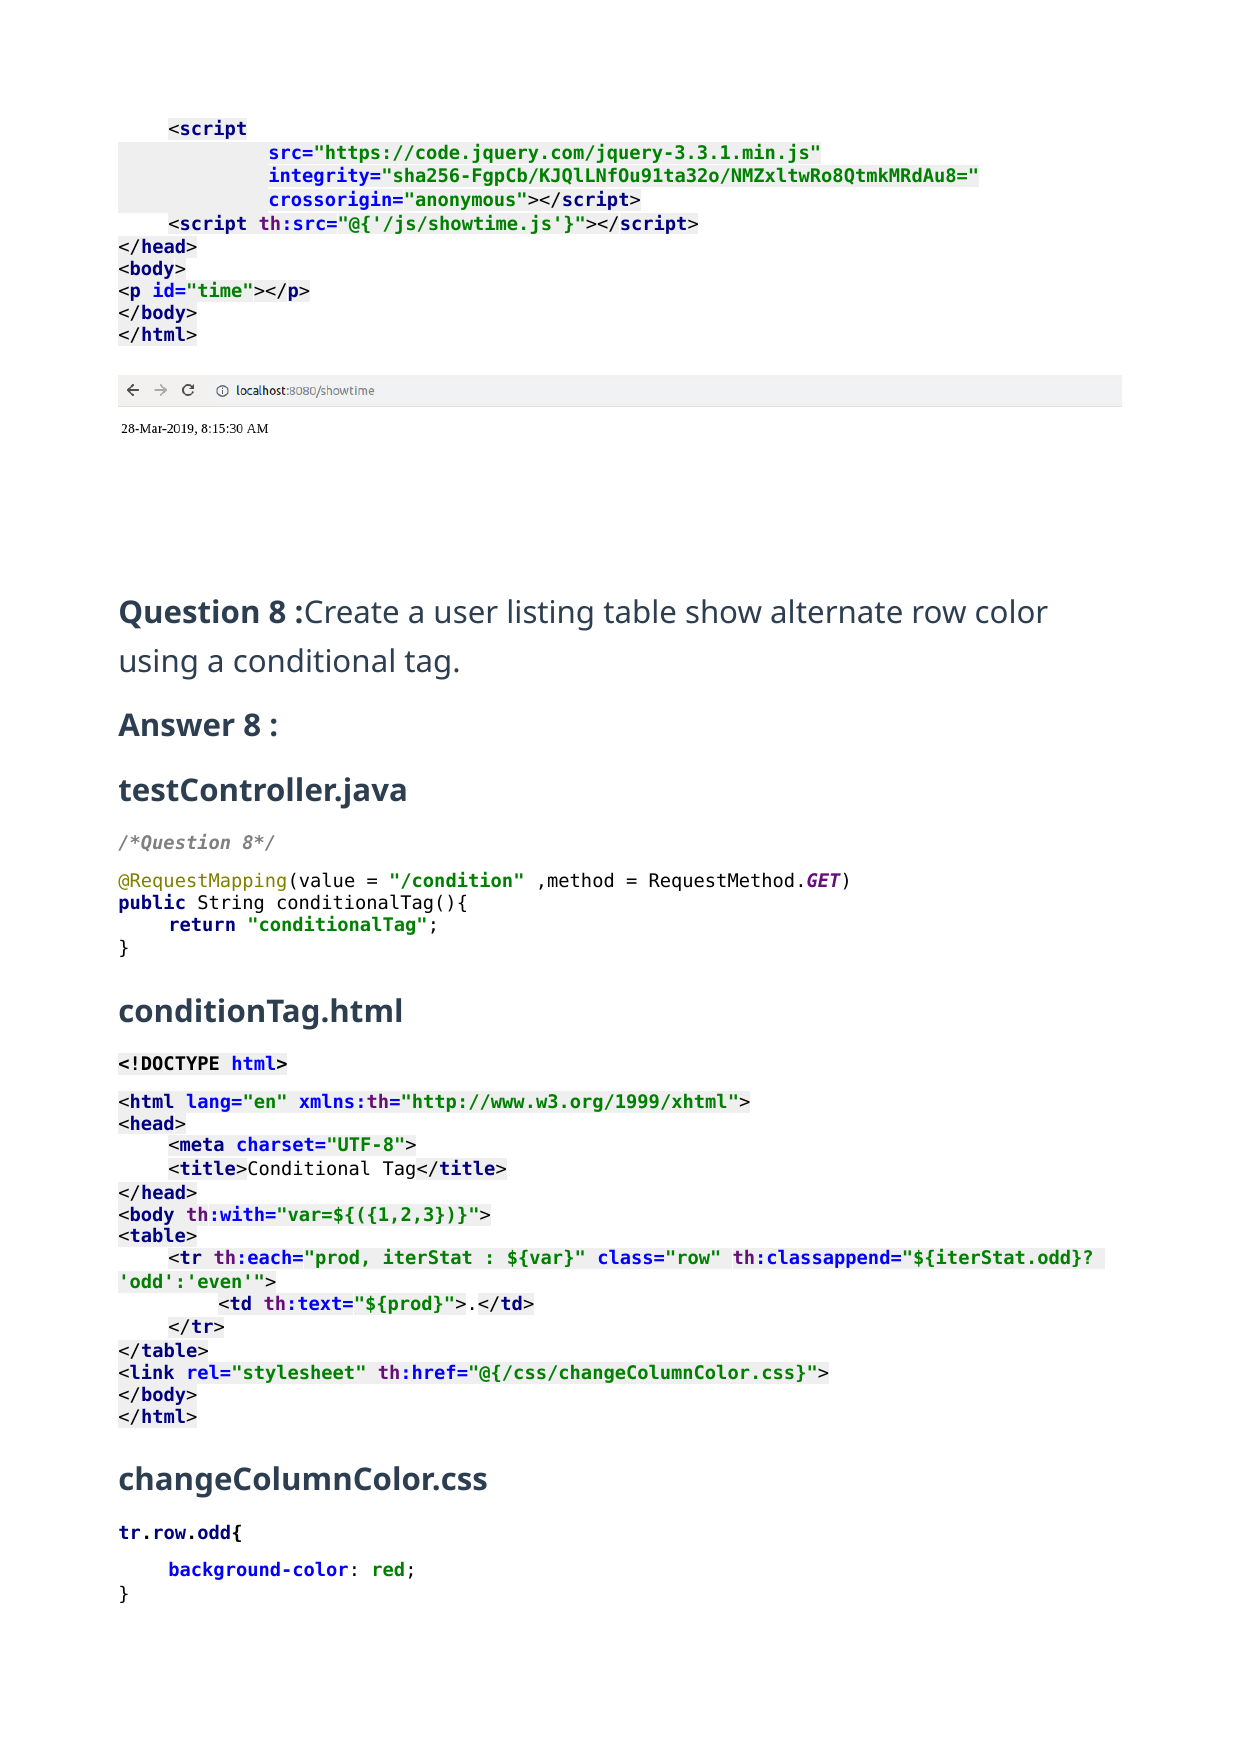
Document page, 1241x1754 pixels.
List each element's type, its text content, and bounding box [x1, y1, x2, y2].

text changeColumnColor.css [118, 1457, 1122, 1500]
text <script [118, 118, 1122, 142]
text </body> [118, 302, 1122, 324]
text return "conditionalTag"; [118, 914, 1122, 937]
text </body> [118, 1384, 1122, 1406]
text } [118, 1583, 1122, 1605]
text <td th:text="${prod}">.</td> [118, 1293, 1122, 1317]
text <!DOCTYPE html> [118, 1053, 1122, 1075]
text conditionTag.html [118, 989, 1122, 1031]
text <body th:with="var=${({1,2,3})}"> [118, 1204, 1122, 1226]
text </table> [118, 1340, 1122, 1362]
text @RequestMapping(value = "/condition" ,method = RequestMethod.GET) [118, 870, 1122, 892]
text Question 8 :Create a user listing table show alternate row color using a conditional tag. [118, 590, 1122, 681]
text <tr th:each="prod, iterStat : ${var}" class="row" th:classappend="${iterStat.odd}? 'odd':'even'"> [118, 1247, 1122, 1293]
text </head> [118, 236, 1122, 258]
text </html> [118, 324, 1122, 346]
text integrity="sha256-FgpCb/KJQlLNfOu91ta32o/NMZxltwRo8QtmkMRdAu8=" [118, 165, 1122, 189]
text testController.java [118, 768, 1122, 810]
text crossorigin="anonymous"></script> [118, 189, 1122, 213]
text <meta charset="UTF-8"> [118, 1134, 1122, 1158]
text <p id="time"></p> [118, 280, 1122, 302]
text <script th:src="@{'/js/showtime.js'}"></script> [118, 213, 1122, 236]
text } [118, 937, 1122, 959]
text <head> [118, 1113, 1122, 1134]
text background-color: red; [118, 1559, 1122, 1583]
text public String conditionalTag(){ [118, 892, 1122, 914]
text <link rel="stylesheet" th:href="@{/css/changeColumnColor.css}"> [118, 1362, 1122, 1384]
text Answer 8 : [118, 703, 1122, 746]
text <body> [118, 258, 1122, 280]
text tr.row.odd{ [118, 1522, 1122, 1544]
text src="https://code.jquery.com/jquery-3.3.1.min.js" [118, 142, 1122, 165]
text </tr> [118, 1317, 1122, 1340]
text <html lang="en" xmlns:th="http://www.w3.org/1999/xhtml"> [118, 1091, 1122, 1113]
text </html> [118, 1406, 1122, 1428]
text </head> [118, 1182, 1122, 1204]
text <table> [118, 1226, 1122, 1247]
picture [118, 375, 1123, 519]
text /*Question 8*/ [118, 832, 1122, 854]
text <title>Conditional Tag</title> [118, 1158, 1122, 1182]
